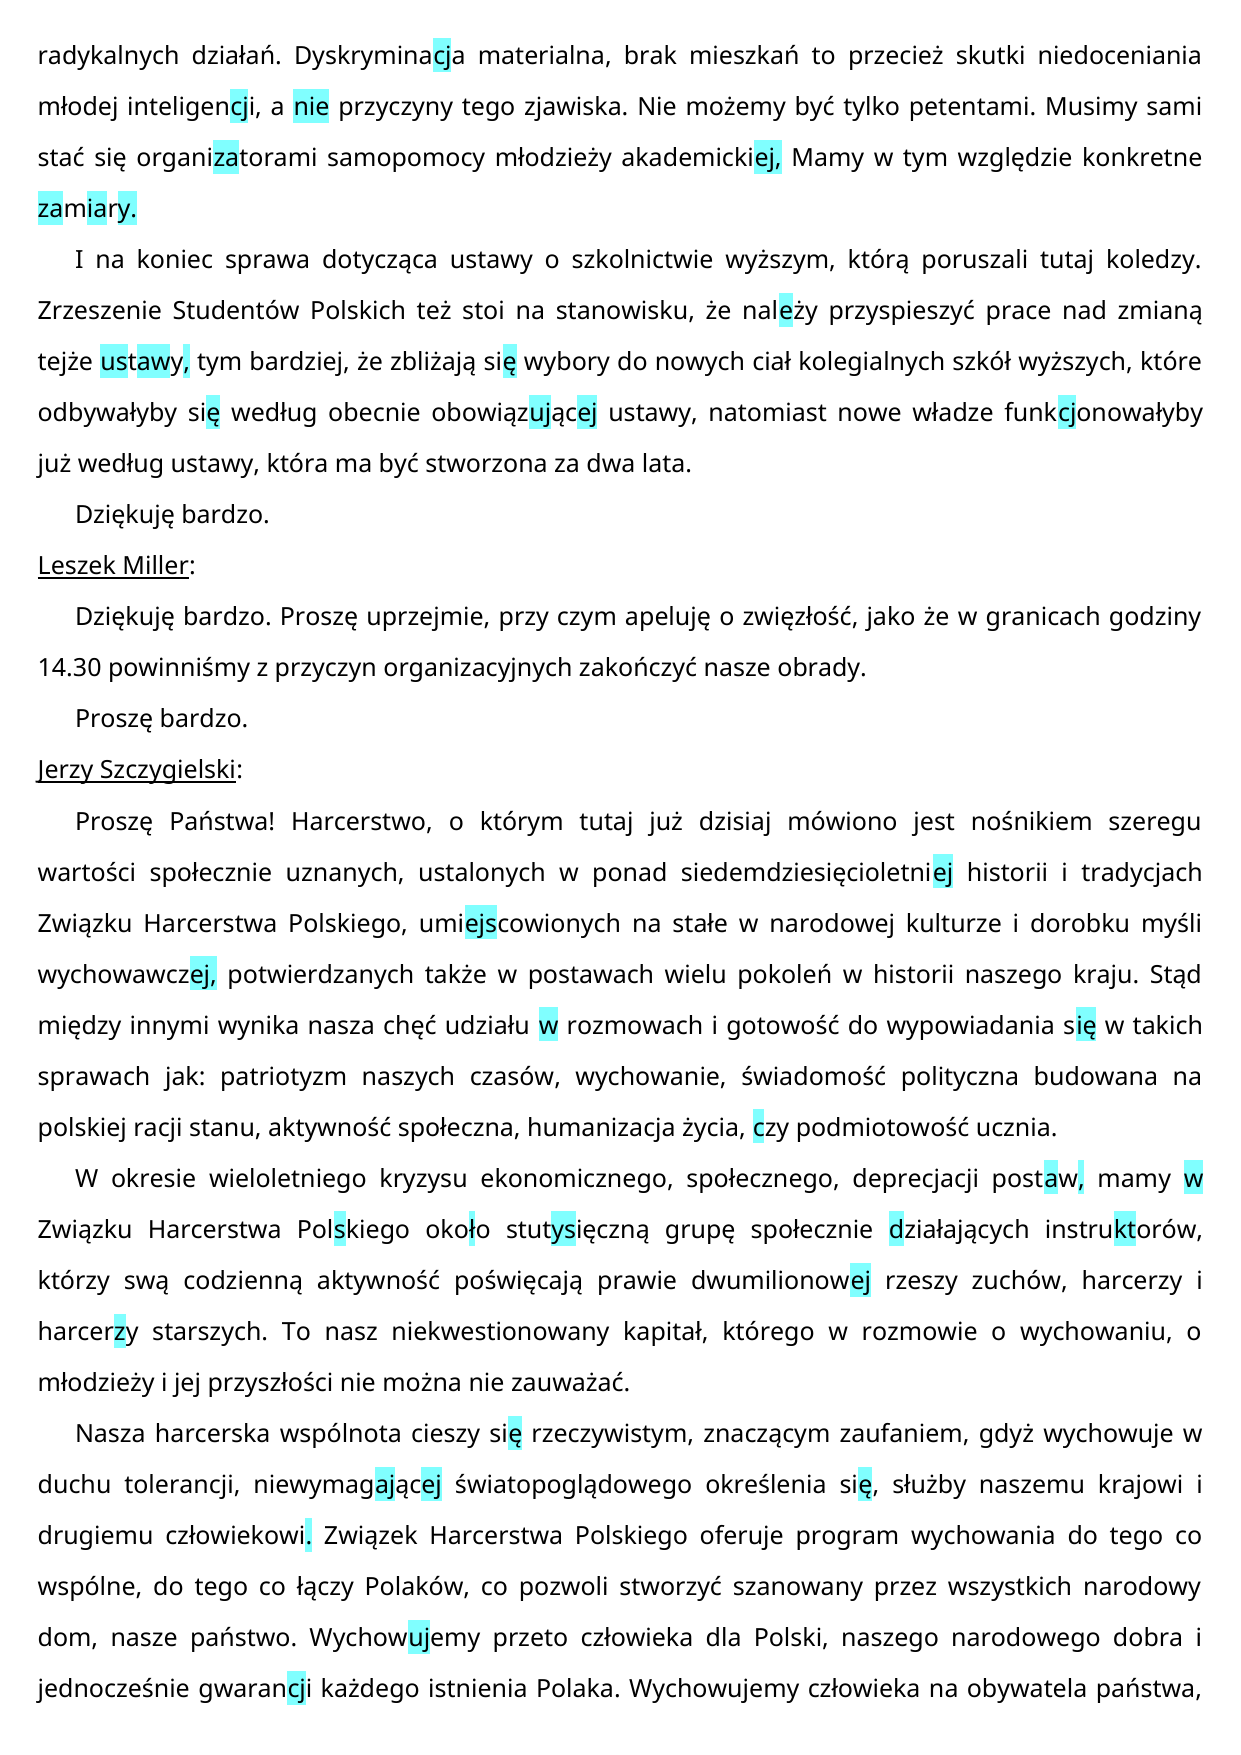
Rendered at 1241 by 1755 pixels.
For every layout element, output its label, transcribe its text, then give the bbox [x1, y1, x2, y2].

text Leszek Miller: [37, 548, 1203, 582]
text Dziękuję bardzo. [37, 497, 1203, 531]
text Jerzy Szczygielski: [37, 752, 1203, 786]
text Proszę Państwa! Harcerstwo, o którym tutaj już dzisiaj mówiono jest nośnikiem szeregu wartości społecznie uznanych, ustalonych w ponad siedemdziesięcioletniej historii i tradycjach Związku Harcerstwa Polskiego, umiejscowionych na stałe w narodowej kulturze i dorobku myśli wychowawczej, potwierdzanych także w postawach wielu pokoleń w historii naszego kraju. Stąd między innymi wynika nasza chęć udziału w rozmowach i gotowość do wypowiadania się w takich sprawach jak: patriotyzm naszych czasów, wychowanie, świadomość polityczna budowana na polskiej racji stanu, aktywność społeczna, humanizacja życia, czy podmiotowość ucznia. [37, 803, 1203, 1143]
text I na koniec sprawa dotycząca ustawy o szkolnictwie wyższym, którą poruszali tutaj koledzy. Zrzeszenie Studentów Polskich też stoi na stanowisku, że należy przyspieszyć prace nad zmianą tejże ustawy, tym bardziej, że zbliżają się wybory do nowych ciał kolegialnych szkół wyższych, które odbywałyby się według obecnie obowiązującej ustawy, natomiast nowe władze funkcjonowałyby już według ustawy, która ma być stworzona za dwa lata. [37, 242, 1203, 480]
text Nasza harcerska wspólnota cieszy się rzeczywistym, znaczącym zaufaniem, gdyż wychowuje w duchu tolerancji, niewymagającej światopoglądowego określenia się, służby naszemu krajowi i drugiemu człowiekowi. Związek Harcerstwa Polskiego oferuje program wychowania do tego co wspólne, do tego co łączy Polaków, co pozwoli stworzyć szanowany przez wszystkich narodowy dom, nasze państwo. Wychowujemy przeto człowieka dla Polski, naszego narodowego dobra i jednocześnie gwarancji każdego istnienia Polaka. Wychowujemy człowieka na obywatela państwa, [37, 1416, 1203, 1705]
text W okresie wieloletniego kryzysu ekonomicznego, społecznego, deprecjacji postaw, mamy w Związku Harcerstwa Polskiego około stutysięczną grupę społecznie działających instruktorów, którzy swą codzienną aktywność poświęcają prawie dwumilionowej rzeszy zuchów, harcerzy i harcerzy starszych. To nasz niekwestionowany kapitał, którego w rozmowie o wychowaniu, o młodzieży i jej przyszłości nie można nie zauważać. [37, 1160, 1203, 1399]
text Proszę bardzo. [37, 701, 1203, 735]
text radykalnych działań. Dyskryminacja materialna, brak mieszkań to przecież skutki niedoceniania młodej inteligencji, a nie przyczyny tego zjawiska. Nie możemy być tylko petentami. Musimy sami stać się organizatorami samopomocy młodzieży akademickiej, Mamy w tym względzie konkretne zamiary. [37, 37, 1203, 225]
text Dziękuję bardzo. Proszę uprzejmie, przy czym apeluję o zwięzłość, jako że w granicach godziny 14.30 powinniśmy z przyczyn organizacyjnych zakończyć nasze obrady. [37, 599, 1203, 684]
